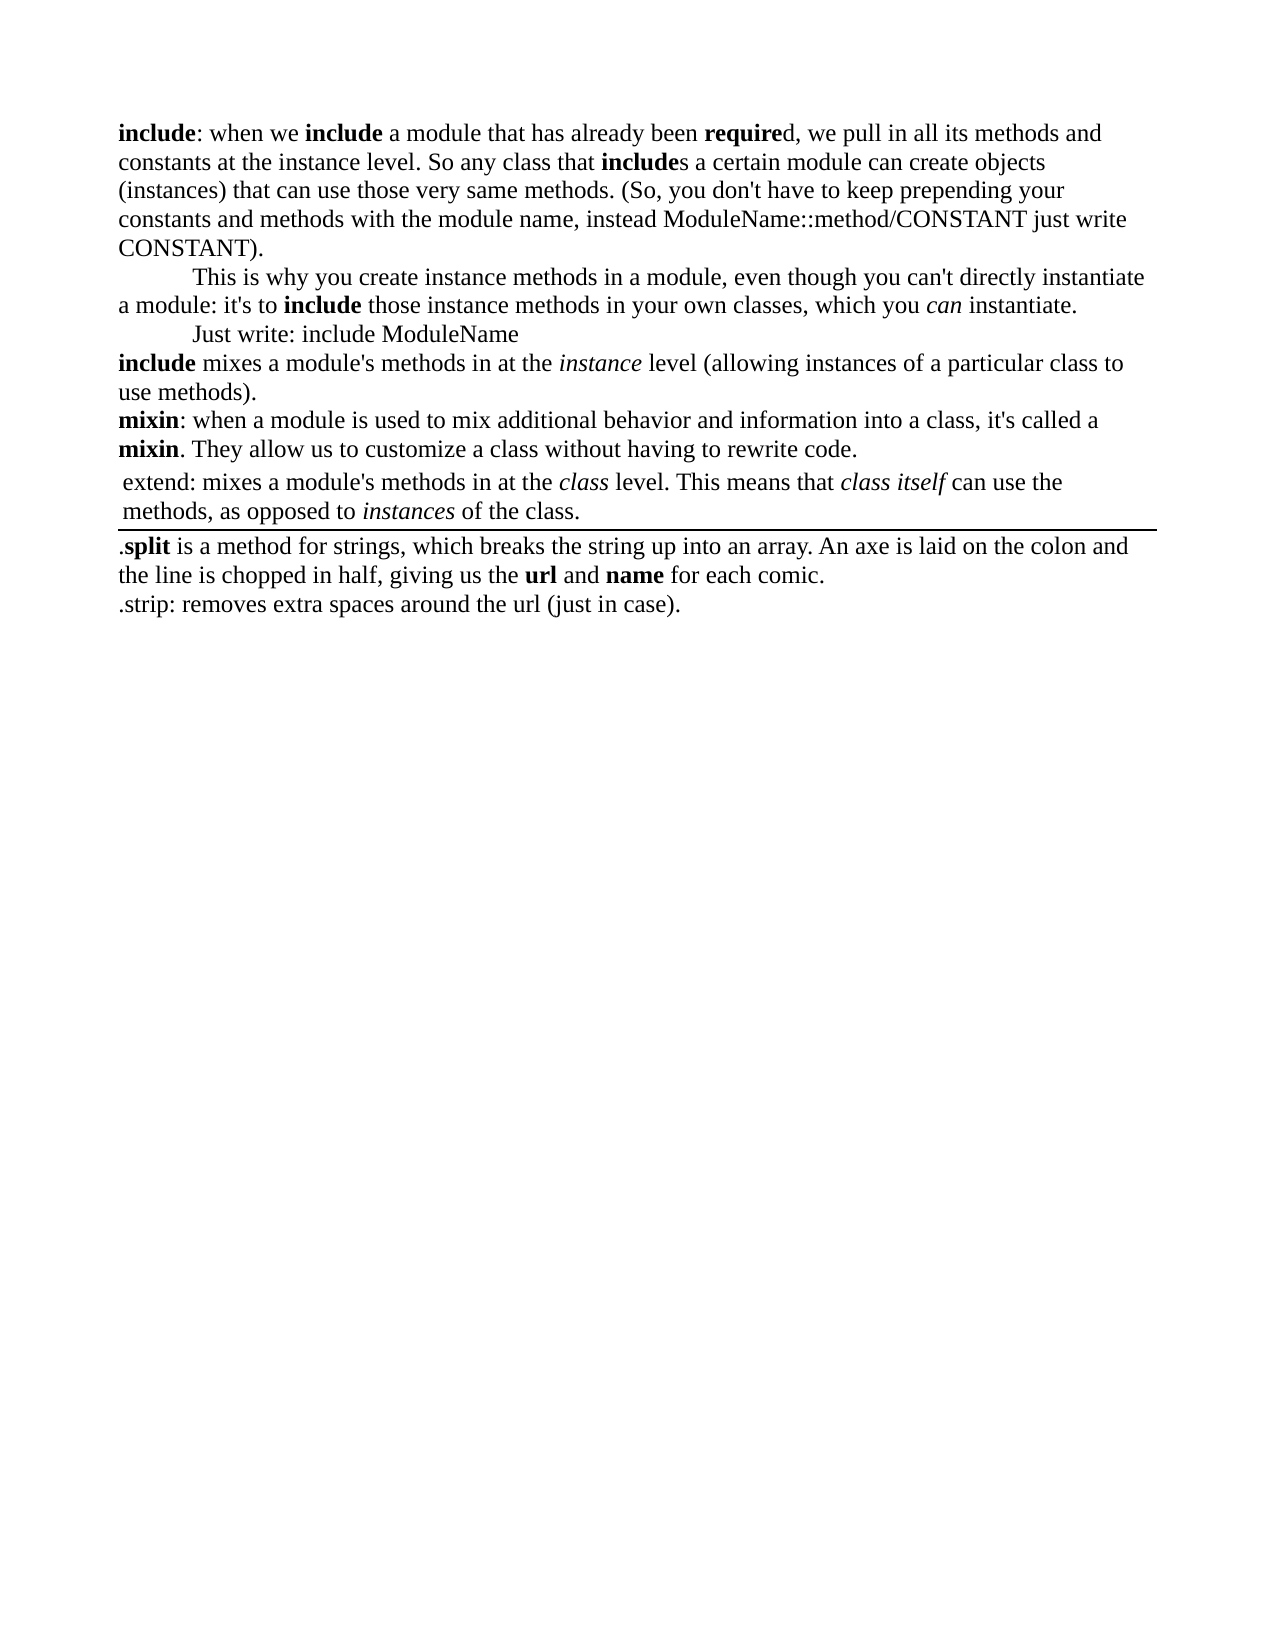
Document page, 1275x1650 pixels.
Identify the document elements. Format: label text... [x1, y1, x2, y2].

text include: when we include a module that has already been required, we pull in all its methods and constants at the instance level. So any class that includes a certain module can create objects (instances) that can use those very same methods. (So, you don't have to keep prepending your constants and methods with the module name, instead ModuleName::method/CONSTANT just write CONSTANT). This is why you create instance methods in a module, even though you can't directly instantiate a module: it's to include those instance methods in your own classes, which you can instantiate. Just write: include ModuleName include mixes a module's methods in at the instance level (allowing instances of a particular class to use methods). [118, 118, 1157, 406]
text extend: mixes a module's methods in at the class level. This means that class itself can use the methods, as opposed to instances of the class. [118, 463, 1157, 529]
text .split is a method for strings, which breaks the string up into an array. An axe is laid on the colon and the line is chopped in half, giving us the url and name for each comic. [118, 531, 1157, 589]
text mixin: when a module is used to mix additional behavior and information into a class, it's called a mixin. They allow us to customize a class without having to rewrite code. [118, 406, 1157, 463]
text .strip: removes extra spaces around the url (just in case). [118, 589, 1157, 618]
